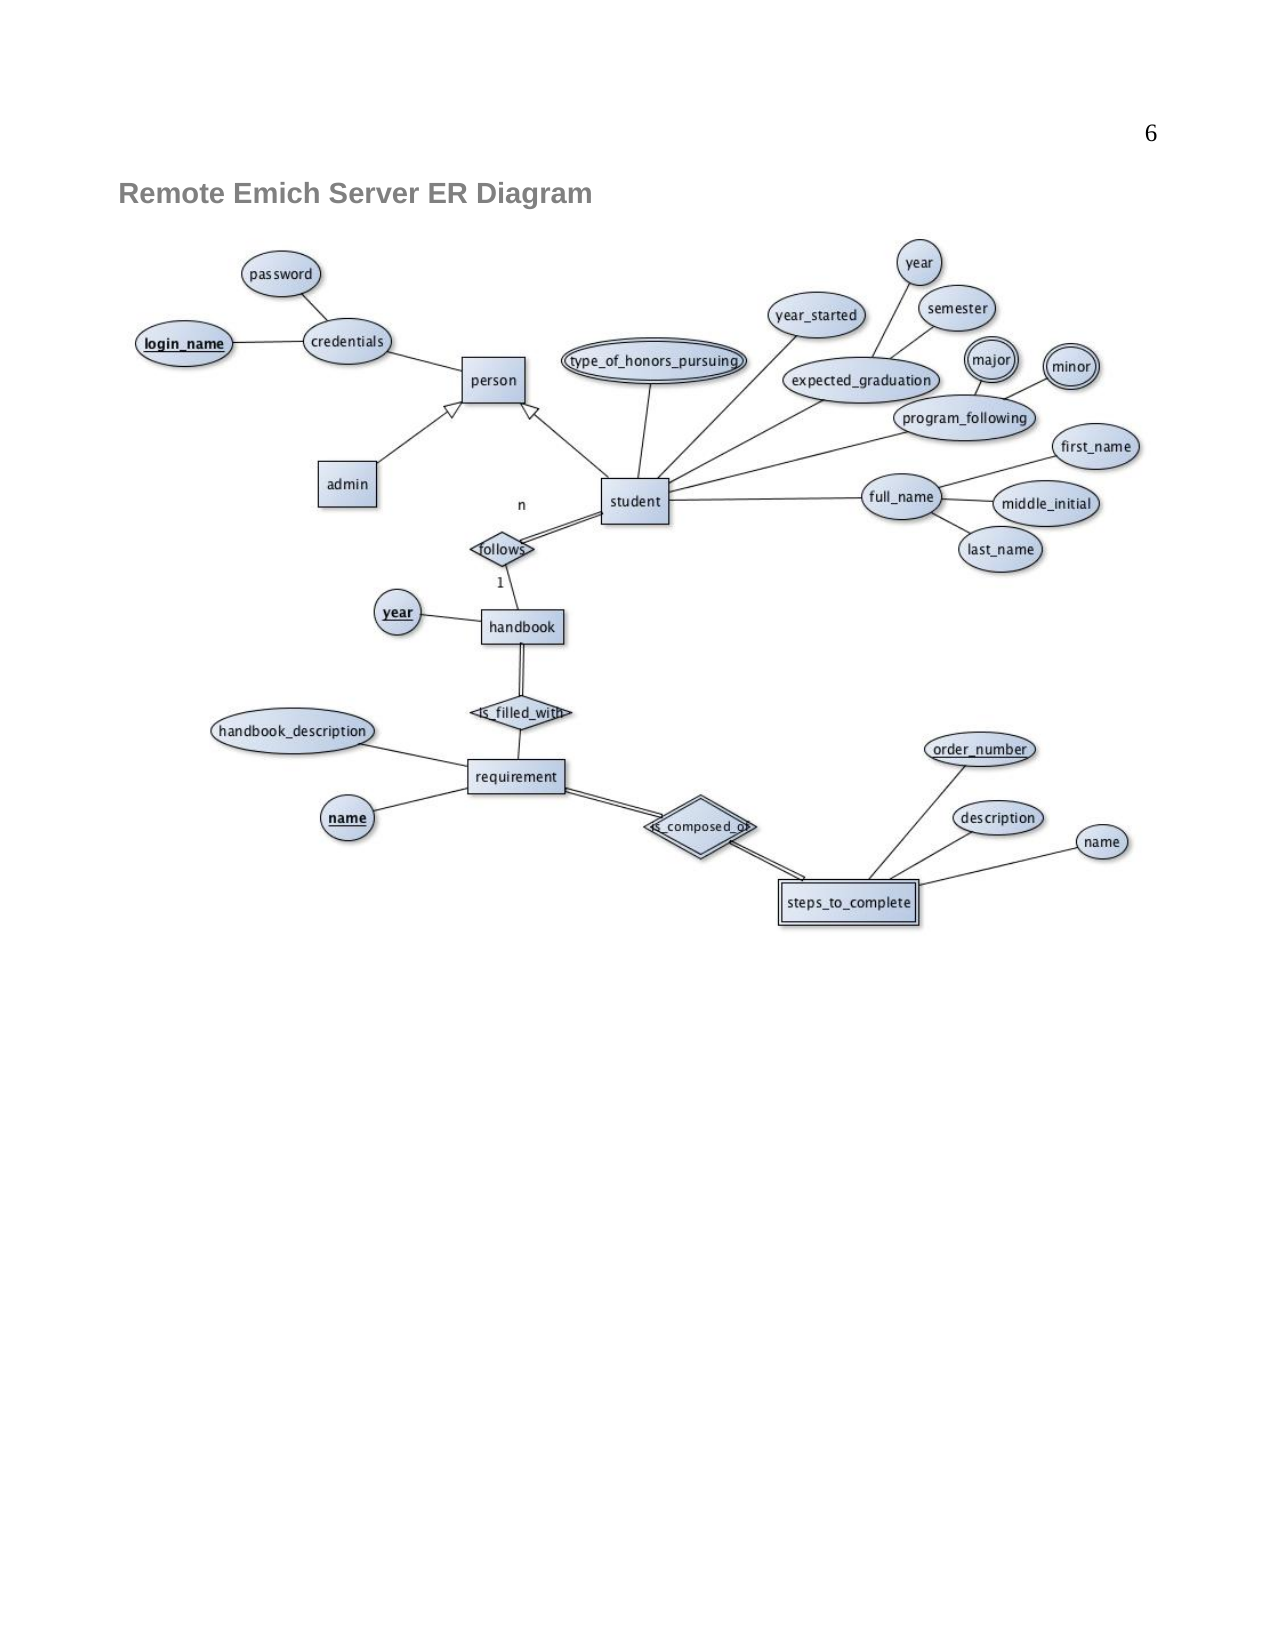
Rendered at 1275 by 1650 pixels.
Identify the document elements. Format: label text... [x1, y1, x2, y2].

picture [118, 222, 1157, 943]
subtitle Remote Emich Server ER Diagram [118, 176, 1157, 210]
